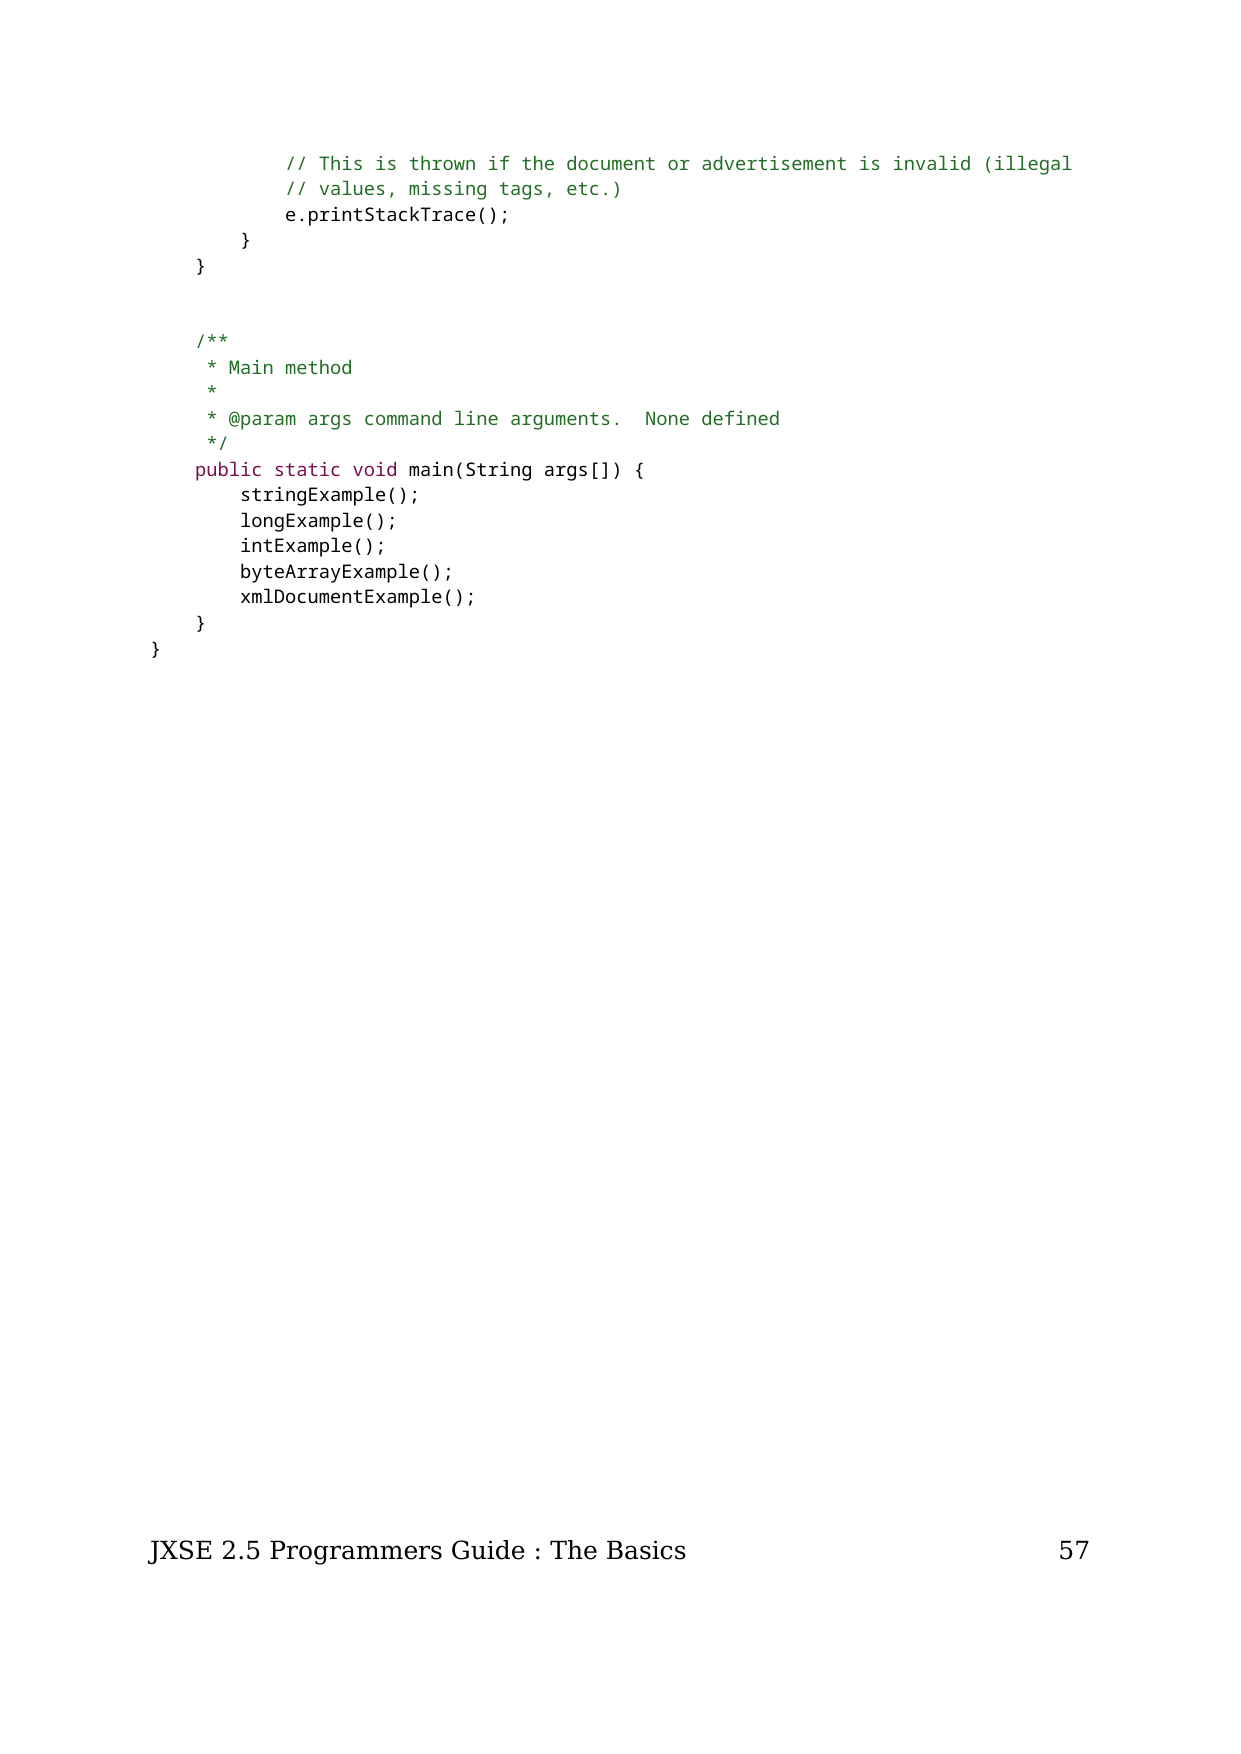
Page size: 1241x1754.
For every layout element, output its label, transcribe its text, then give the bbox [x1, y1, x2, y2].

text e.printStackTrace(); [150, 201, 1090, 227]
text stringExample(); [150, 482, 1090, 507]
text public static void main(String args[]) { [150, 456, 1090, 482]
text // This is thrown if the document or advertisement is invalid (illegal [150, 150, 1090, 176]
text xmlDocumentExample(); [150, 584, 1090, 609]
text } [150, 609, 1090, 635]
text } [150, 227, 1090, 252]
text intExample(); [150, 533, 1090, 558]
text * Main method [150, 354, 1090, 380]
text /** [150, 329, 1090, 354]
text * [150, 380, 1090, 405]
text */ [150, 431, 1090, 456]
text // values, missing tags, etc.) [150, 176, 1090, 201]
text } [150, 252, 1090, 278]
text byteArrayExample(); [150, 558, 1090, 584]
text longExample(); [150, 507, 1090, 533]
text } [150, 635, 1090, 660]
text * @param args command line arguments. None defined [150, 405, 1090, 431]
